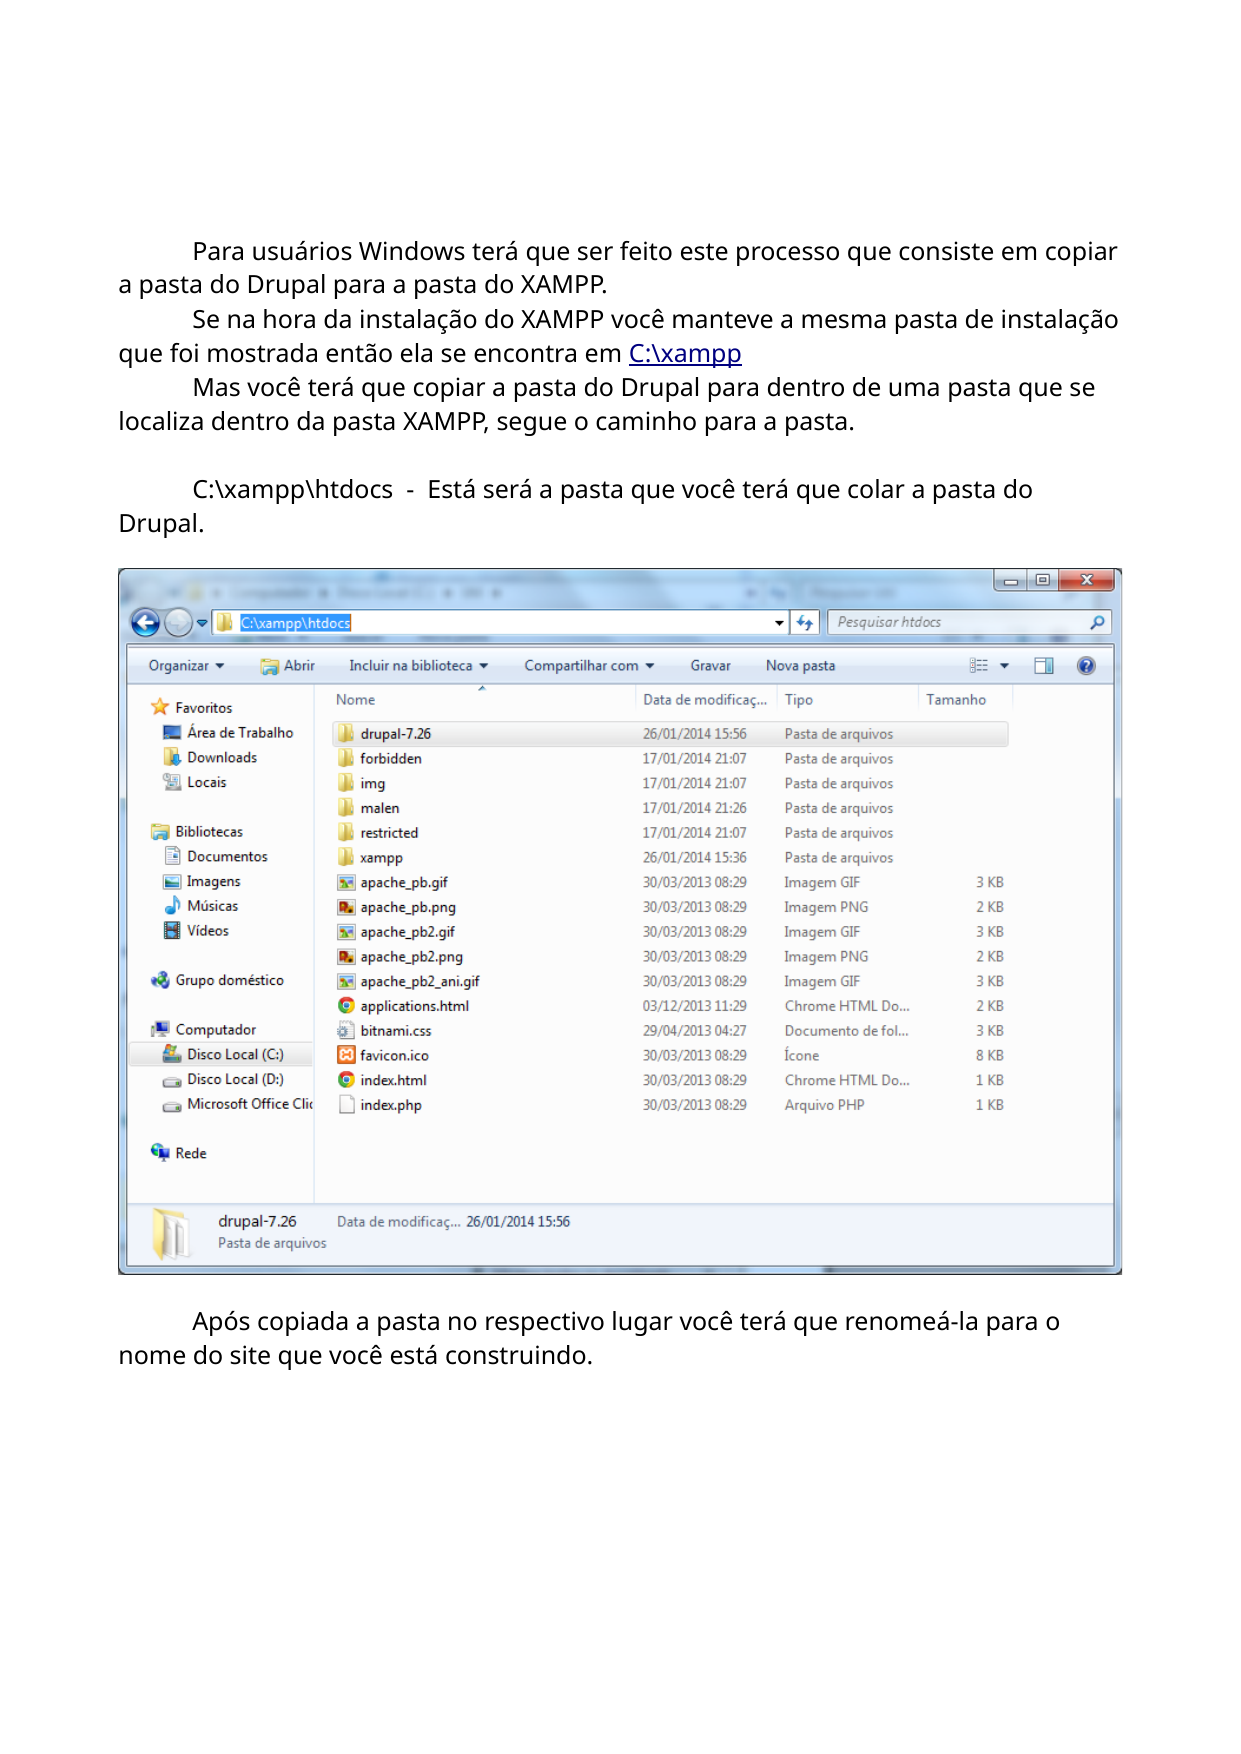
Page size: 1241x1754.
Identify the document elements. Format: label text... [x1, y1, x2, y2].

text Após copiada a pasta no respectivo lugar você terá que renomeá-la para o nome do site que você está construindo. [118, 1303, 1122, 1371]
text C:\xampp\htdocs - Está será a pasta que você terá que colar a pasta do Drupal. [118, 472, 1122, 540]
picture [118, 568, 1123, 1275]
text Para usuários Windows terá que ser feito este processo que consiste em copiar a pasta do Drupal para a pasta do XAMPP. [118, 233, 1122, 301]
text Mas você terá que copiar a pasta do Drupal para dentro de uma pasta que se localiza dentro da pasta XAMPP, segue o caminho para a pasta. [118, 369, 1122, 437]
text Se na hora da instalação do XAMPP você manteve a mesma pasta de instalação que foi mostrada então ela se encontra em C:\xampp [118, 301, 1122, 369]
